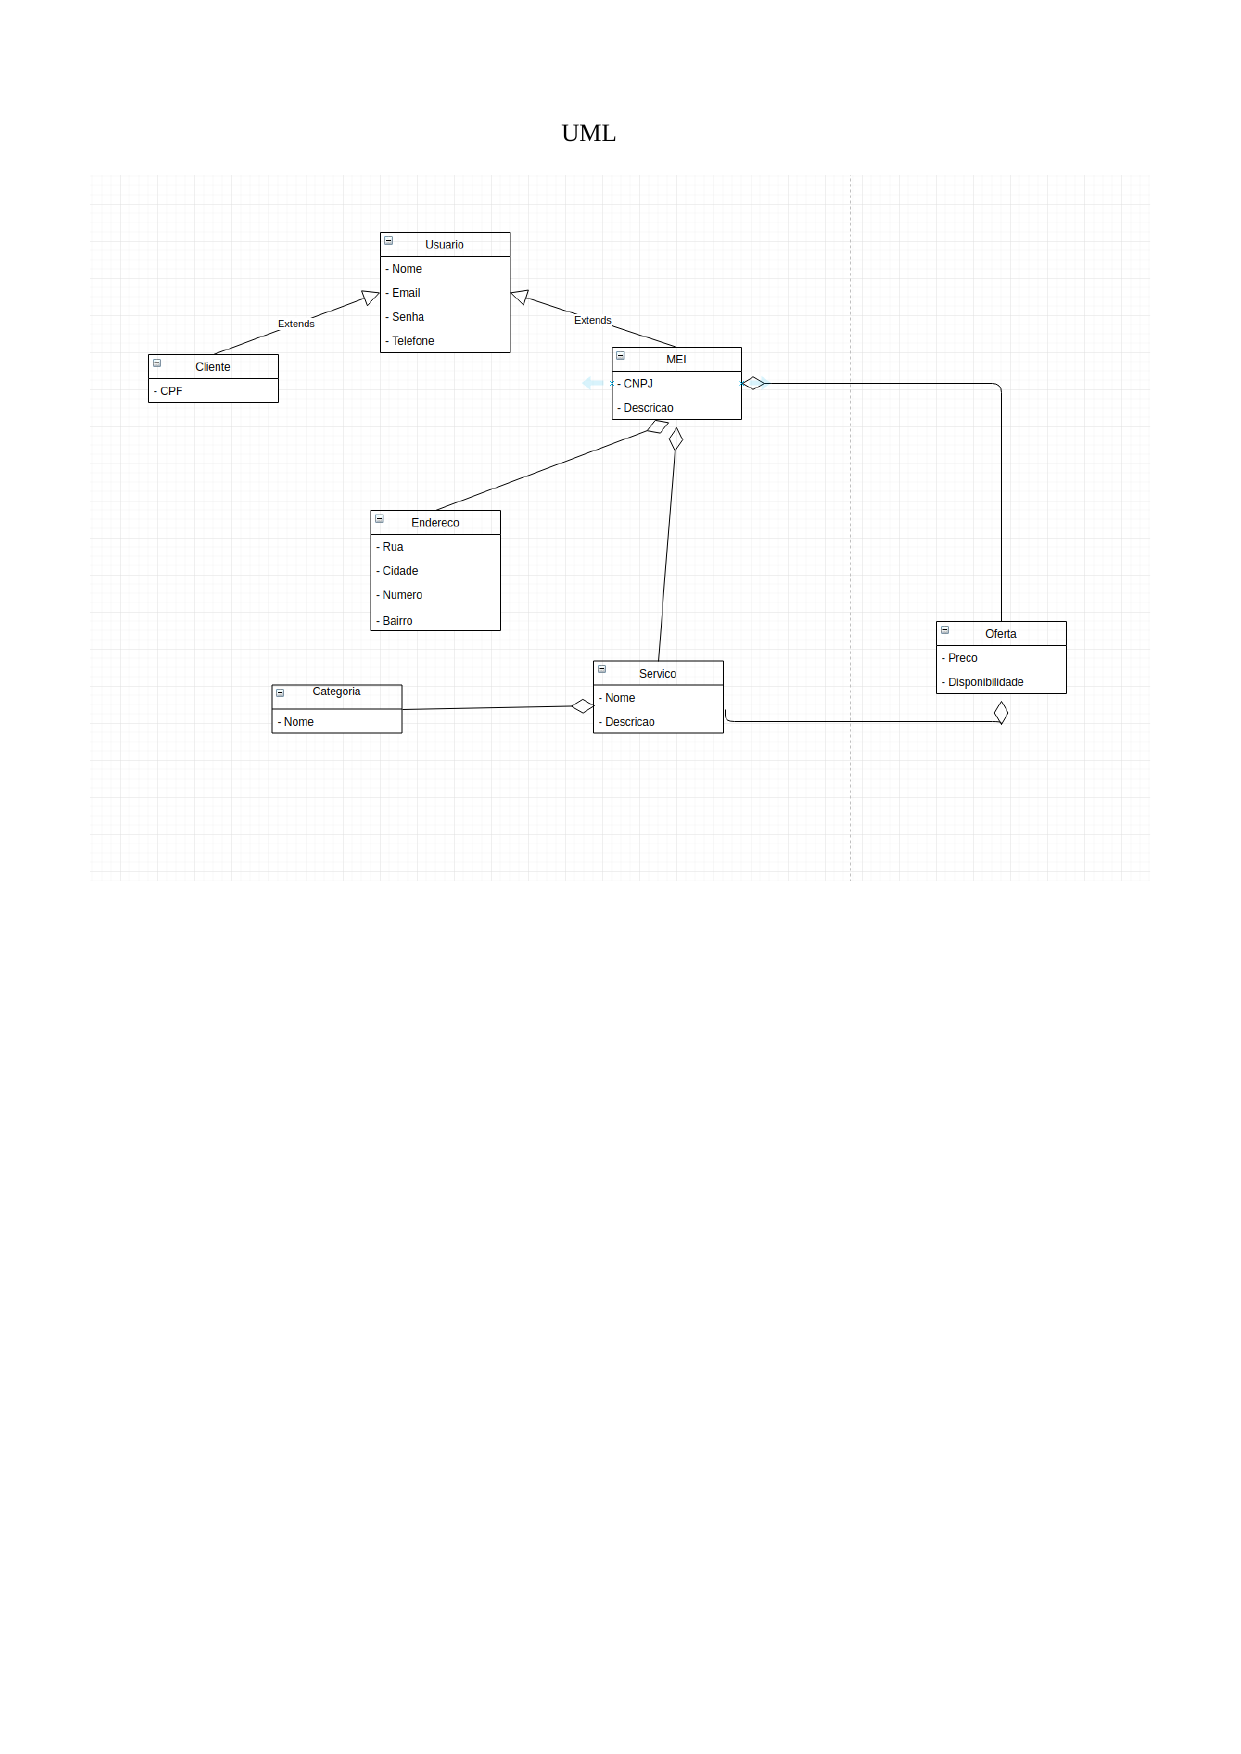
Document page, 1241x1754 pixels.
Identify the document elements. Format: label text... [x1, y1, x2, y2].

picture [90, 175, 1151, 881]
text UML [118, 118, 1122, 147]
